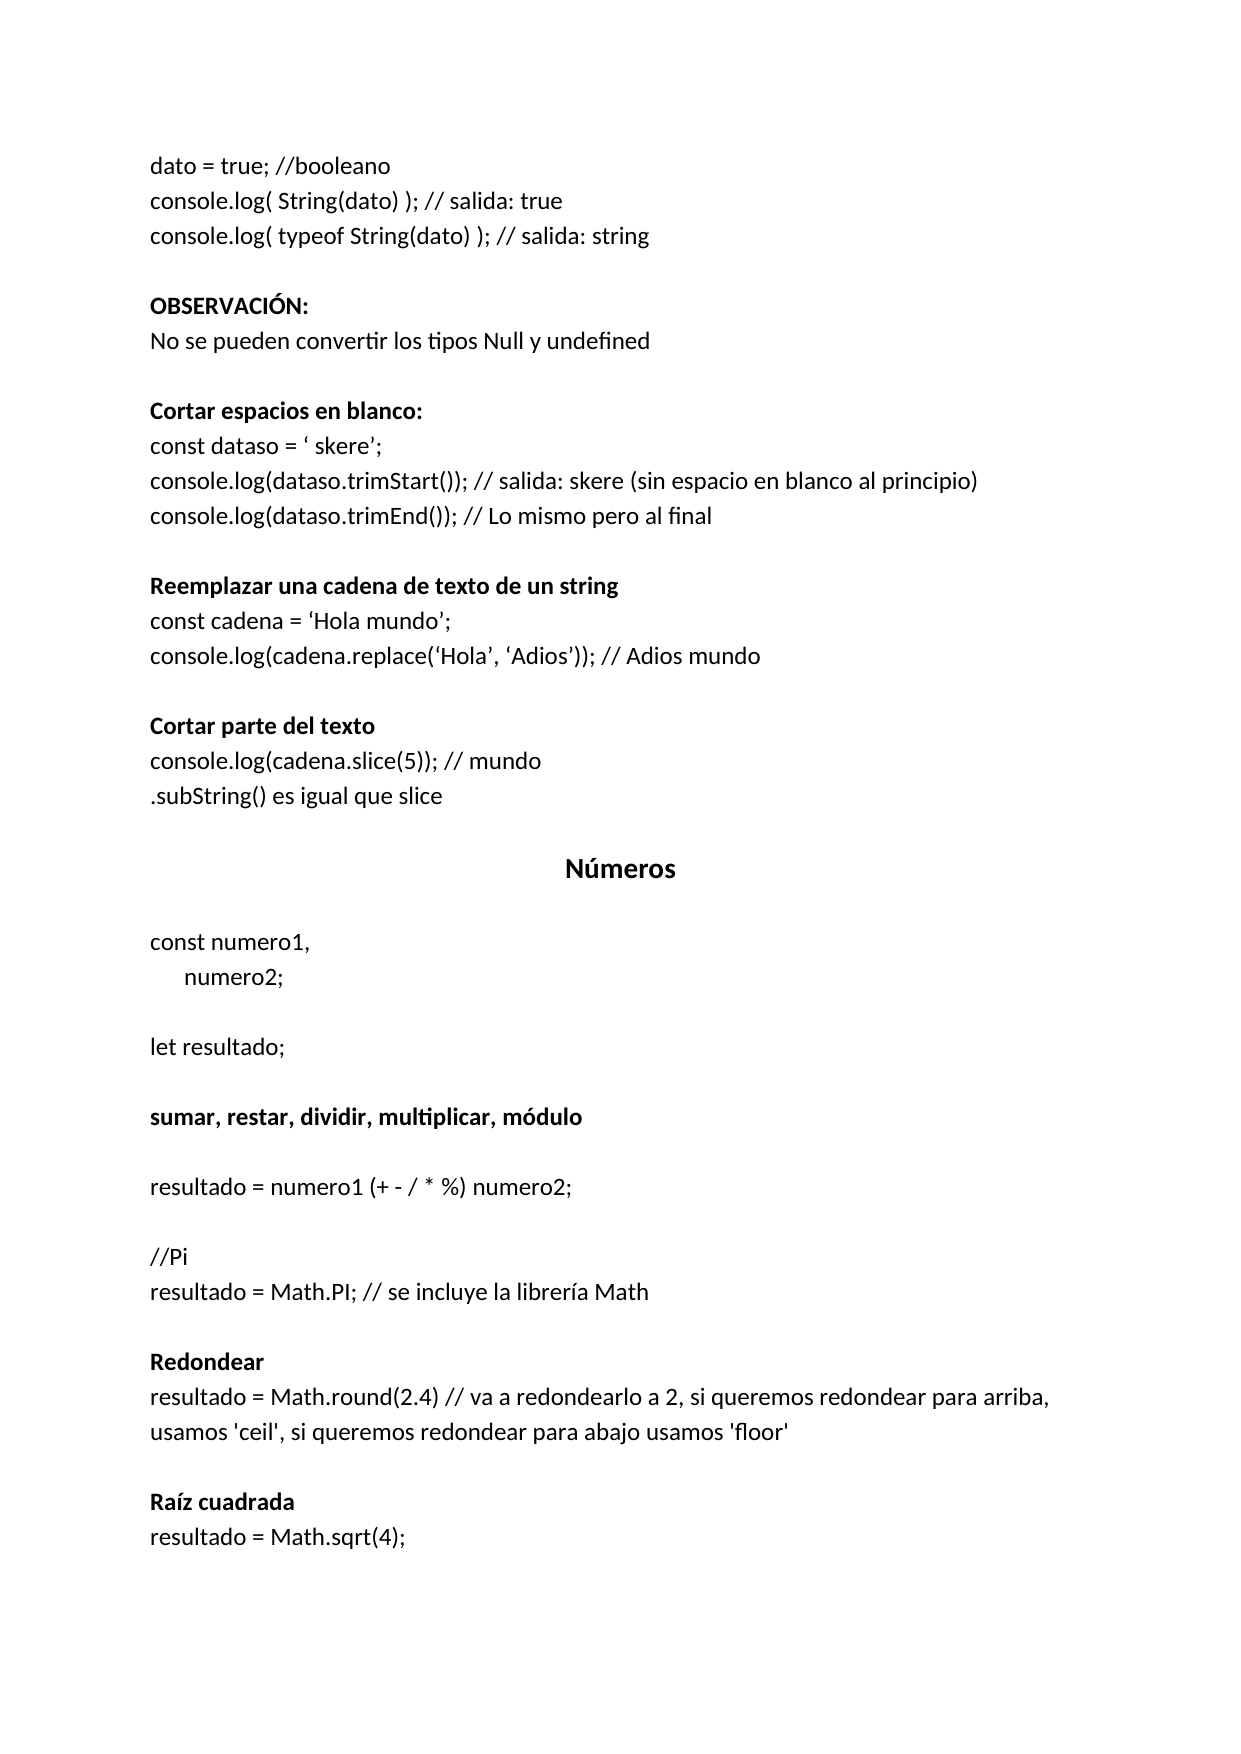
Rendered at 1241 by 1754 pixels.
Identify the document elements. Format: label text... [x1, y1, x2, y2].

text .subString() es igual que slice [150, 780, 1090, 811]
text resultado = Math.round(2.4) // va a redondearlo a 2, si queremos redondear para arriba, usamos 'ceil', si queremos redondear para abajo usamos 'floor' [150, 1381, 1090, 1446]
text resultado = numero1 (+ - / * %) numero2; [150, 1171, 1090, 1201]
text console.log(dataso.trimStart()); // salida: skere (sin espacio en blanco al principio) [150, 465, 1090, 496]
text const dataso = ‘ skere’; [150, 430, 1090, 461]
text Redondear [150, 1346, 1090, 1376]
text console.log( typeof String(dato) ); // salida: string [150, 220, 1090, 251]
text console.log(dataso.trimEnd()); // Lo mismo pero al final [150, 500, 1090, 531]
text console.log( String(dato) ); // salida: true [150, 185, 1090, 216]
text numero2; [150, 961, 1090, 991]
text Raíz cuadrada [150, 1486, 1090, 1516]
text Reemplazar una cadena de texto de un string [150, 570, 1090, 601]
text console.log(cadena.slice(5)); // mundo [150, 745, 1090, 776]
text Números [150, 850, 1090, 886]
text //Pi [150, 1241, 1090, 1271]
text resultado = Math.sqrt(4); [150, 1521, 1090, 1551]
text let resultado; [150, 1031, 1090, 1061]
text Cortar espacios en blanco: [150, 395, 1090, 426]
text No se pueden convertir los tipos Null y undefined [150, 325, 1090, 356]
text const numero1, [150, 926, 1090, 956]
text const cadena = ‘Hola mundo’; [150, 605, 1090, 636]
text sumar, restar, dividir, multiplicar, módulo [150, 1101, 1090, 1131]
text OBSERVACIÓN: [150, 290, 1090, 321]
text Cortar parte del texto [150, 710, 1090, 741]
text resultado = Math.PI; // se incluye la librería Math [150, 1276, 1090, 1306]
text console.log(cadena.replace(‘Hola’, ‘Adios’)); // Adios mundo [150, 640, 1090, 671]
text dato = true; //booleano [150, 150, 1090, 181]
